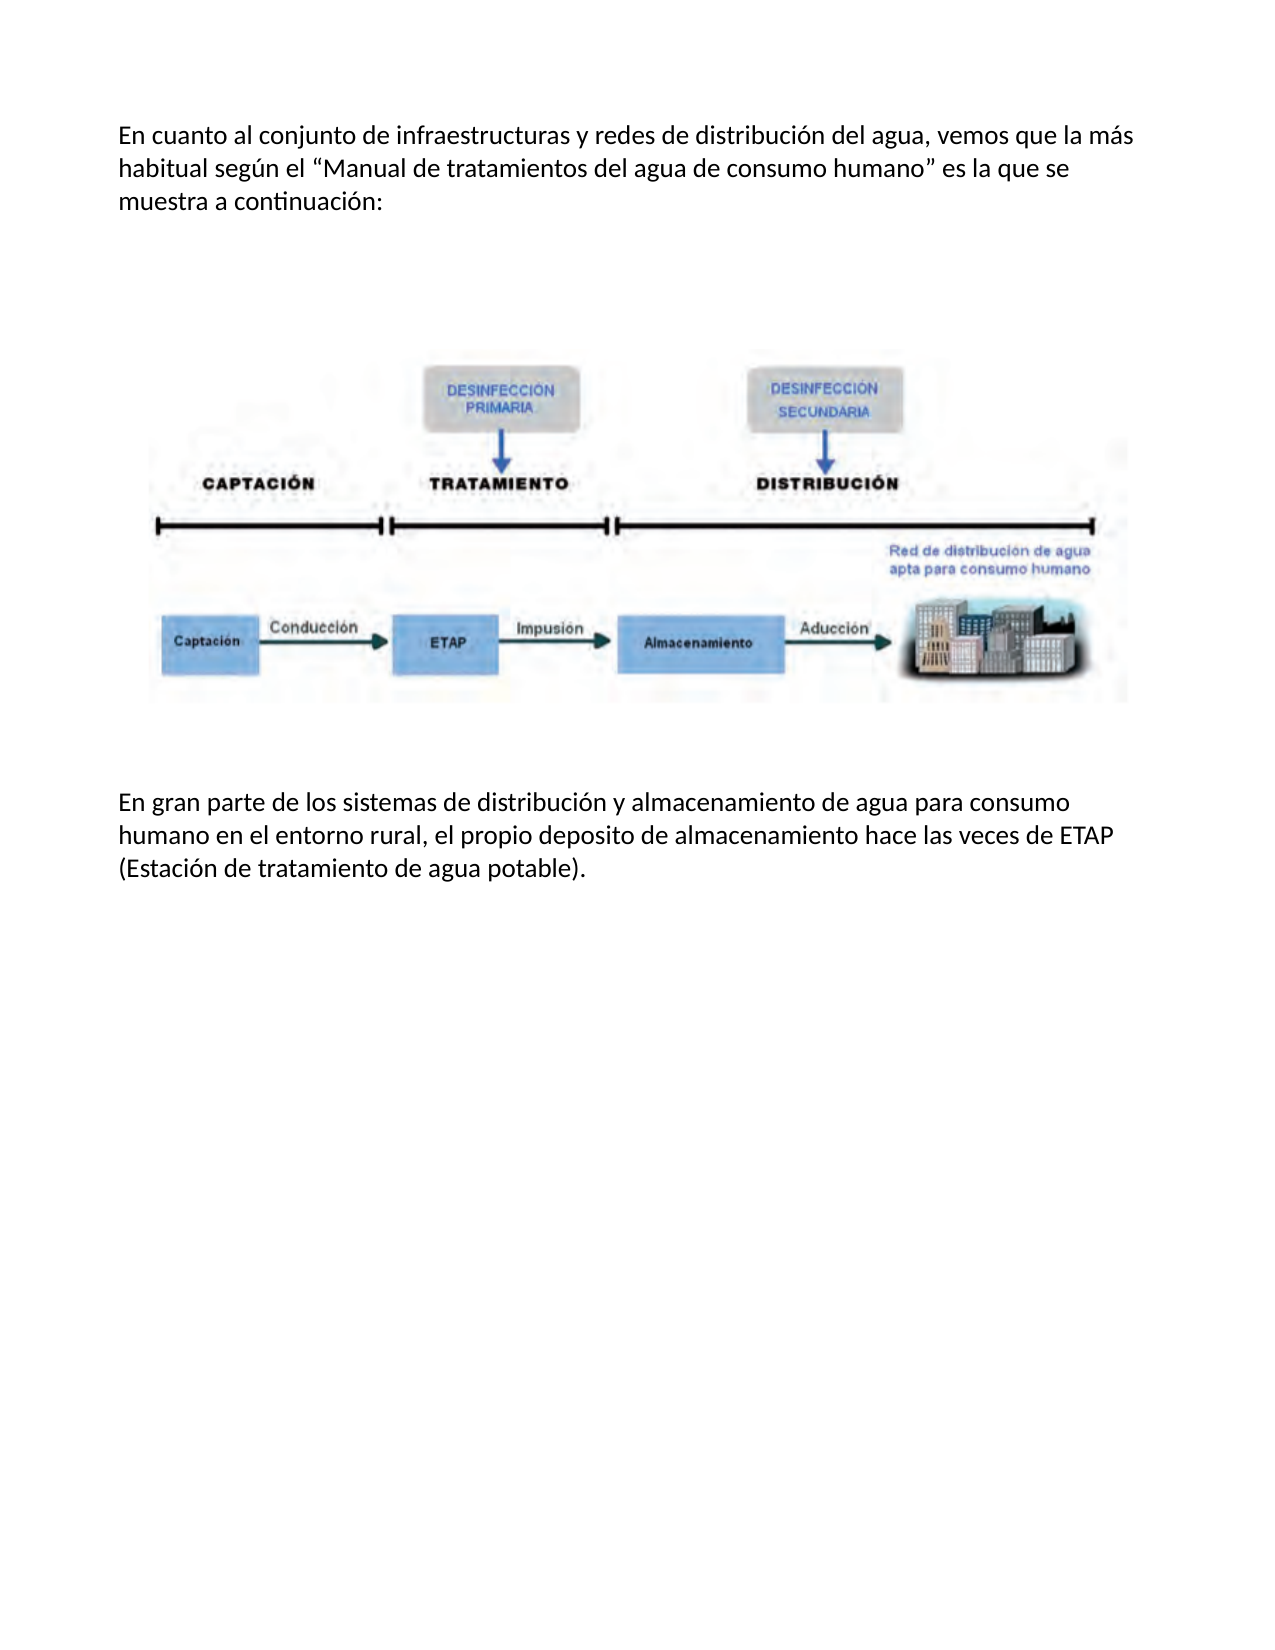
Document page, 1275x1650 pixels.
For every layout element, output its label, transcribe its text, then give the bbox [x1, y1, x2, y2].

text En cuanto al conjunto de infraestructuras y redes de distribución del agua, vemos que la más habitual según el “Manual de tratamientos del agua de consumo humano” es la que se muestra a continuación: [118, 118, 1157, 217]
picture [118, 349, 1157, 719]
text En gran parte de los sistemas de distribución y almacenamiento de agua para consumo humano en el entorno rural, el propio deposito de almacenamiento hace las veces de ETAP (Estación de tratamiento de agua potable). [118, 785, 1157, 884]
